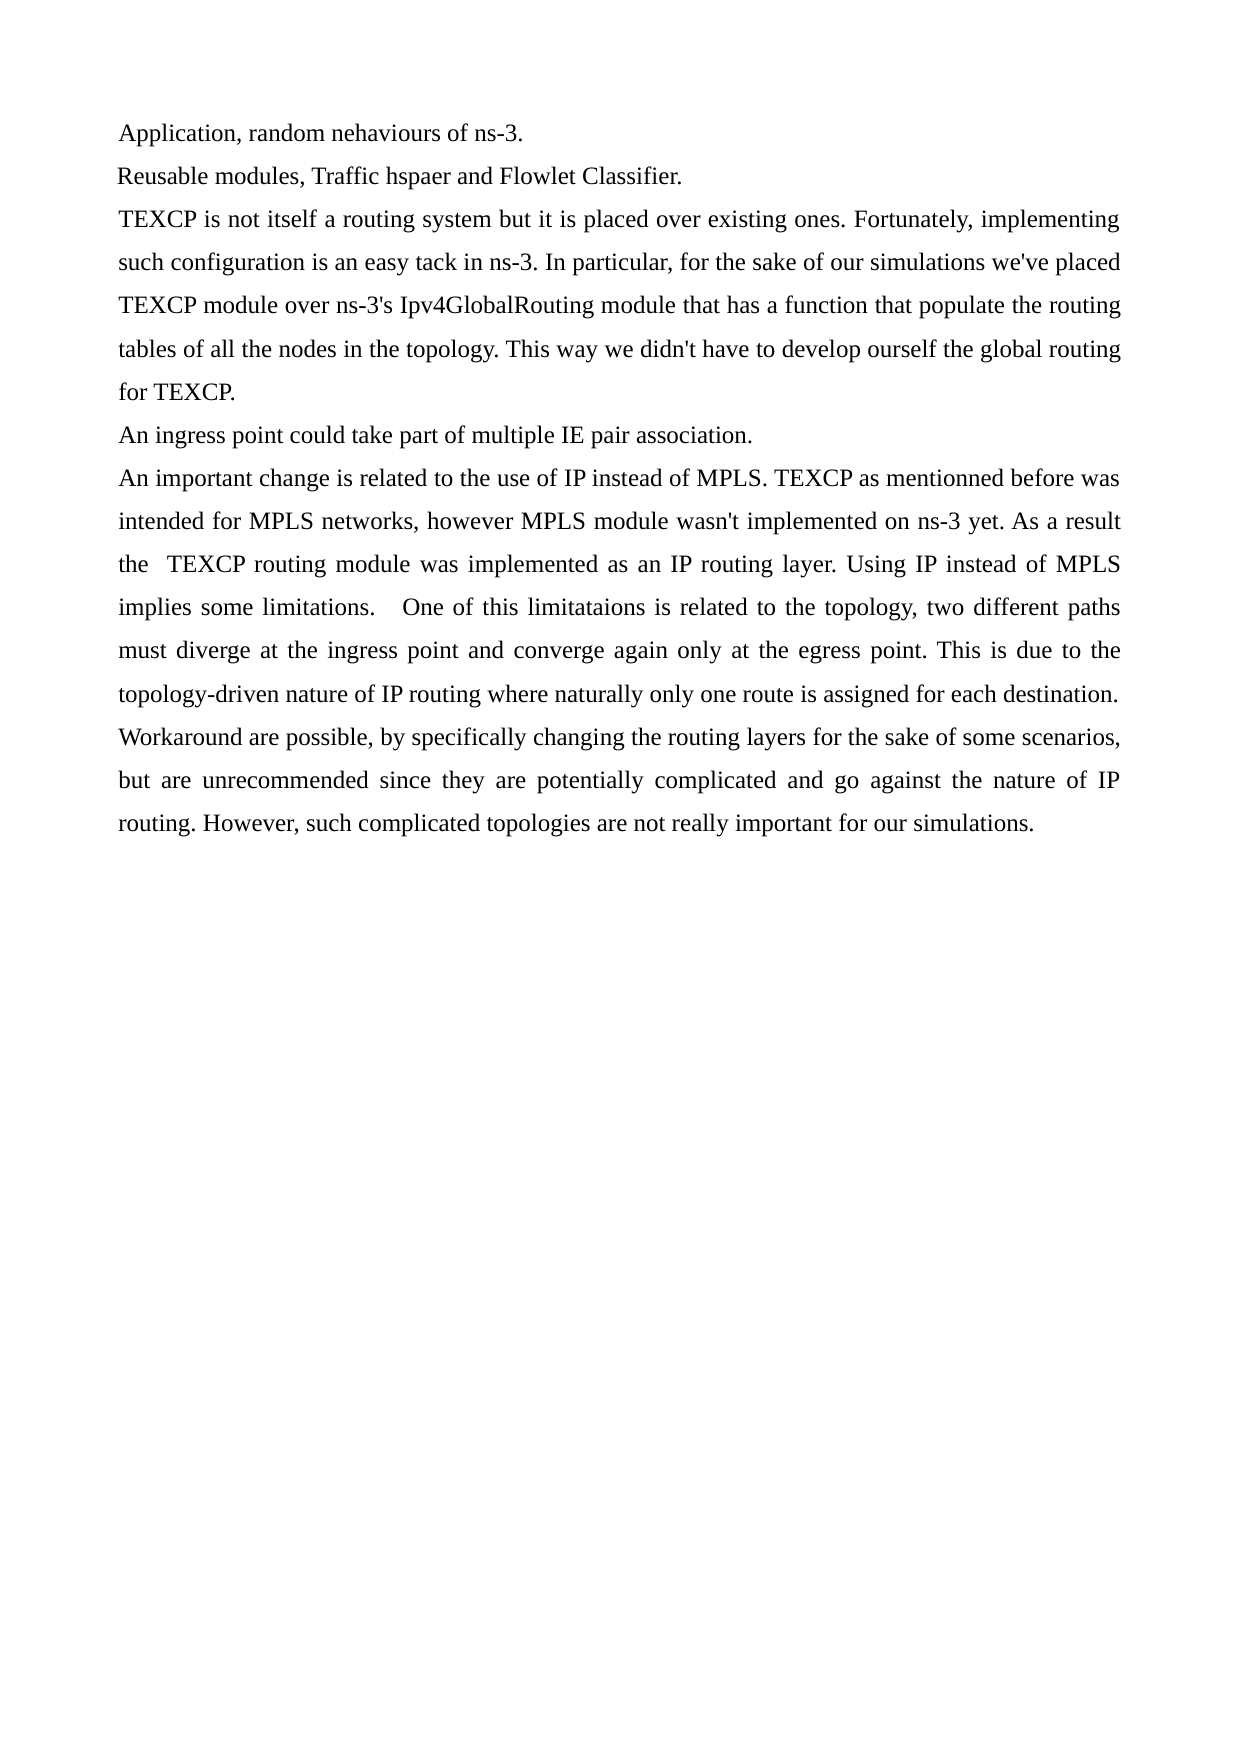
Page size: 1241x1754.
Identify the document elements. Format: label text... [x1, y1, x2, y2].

text An important change is related to the use of IP instead of MPLS. TEXCP as mentionned before was intended for MPLS networks, however MPLS module wasn't implemented on ns-3 yet. As a result the TEXCP routing module was implemented as an IP routing layer. Using IP instead of MPLS implies some limitations. One of this limitataions is related to the topology, two different paths must diverge at the ingress point and converge again only at the egress point. This is due to the topology-driven nature of IP routing where naturally only one route is assigned for each destination. [118, 463, 1122, 707]
list Reusable modules, Traffic hspaer and Flowlet Classifier. [117, 161, 1122, 190]
text Workaround are possible, by specifically changing the routing layers for the sake of some scenarios, but are unrecommended since they are potentially complicated and go against the nature of IP routing. However, such complicated topologies are not really important for our simulations. [118, 722, 1122, 837]
text TEXCP is not itself a routing system but it is placed over existing ones. Fortunately, implementing such configuration is an easy tack in ns-3. In particular, for the sake of our simulations we've placed TEXCP module over ns-3's Ipv4GlobalRouting module that has a function that populate the routing tables of all the nodes in the topology. This way we didn't have to develop ourself the global routing for TEXCP. [118, 204, 1122, 406]
text An ingress point could take part of multiple IE pair association. [118, 420, 1122, 449]
text Application, random nehaviours of ns-3. [118, 118, 1122, 147]
